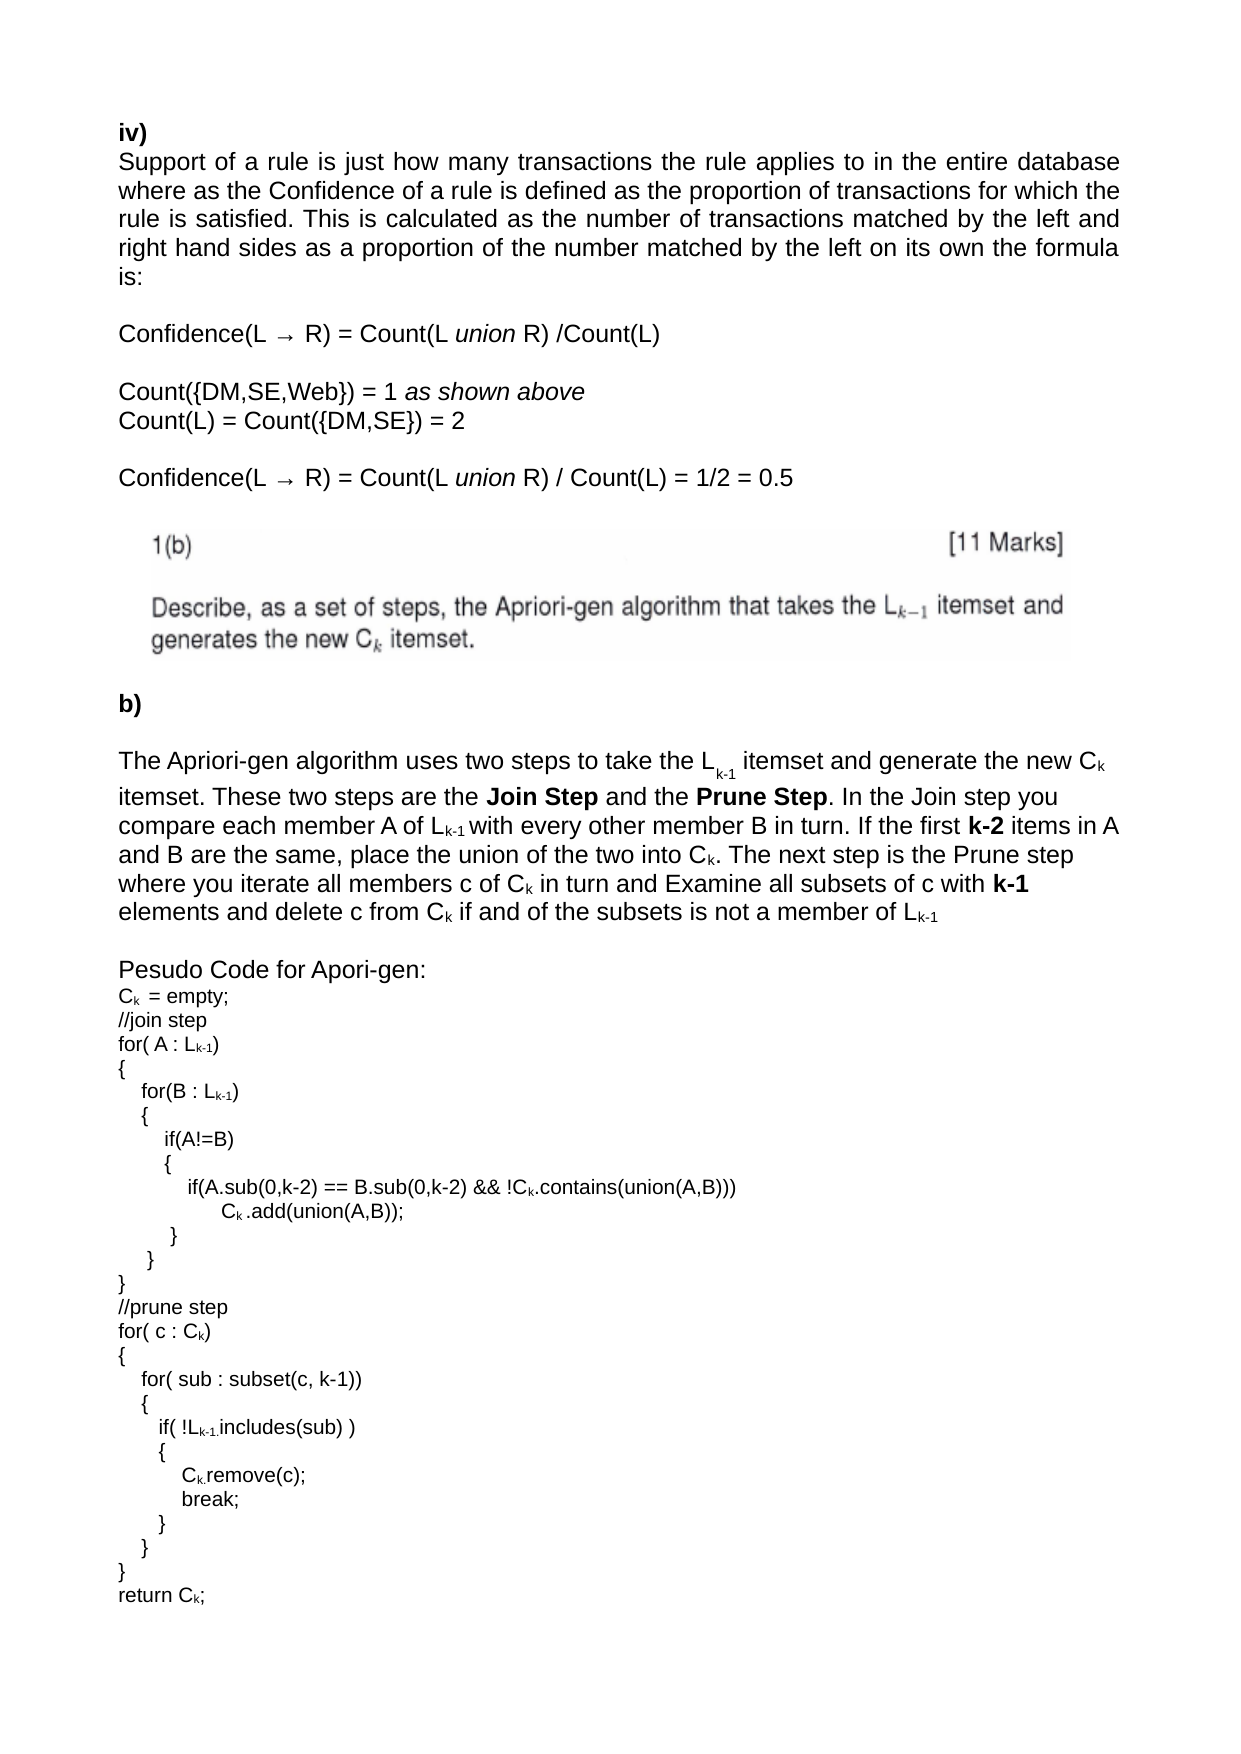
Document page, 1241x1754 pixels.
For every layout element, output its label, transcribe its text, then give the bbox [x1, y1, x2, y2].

text } [118, 1247, 1122, 1271]
text Support of a rule is just how many transactions the rule applies to in the entire database where as the Confidence of a rule is defined as the proportion of transactions for which the rule is satisfied. This is calculated as the number of transactions matched by the left and right hand sides as a proportion of the number matched by the left on its own the formula is: [118, 147, 1122, 291]
text return Ck; [118, 1582, 1122, 1606]
text Count({DM,SE,Web}) = 1 as shown above [118, 377, 1122, 406]
text for(B : Lk-1) [118, 1079, 1122, 1103]
text break; [118, 1487, 1122, 1511]
text { [118, 1151, 1122, 1175]
text if(A!=B) [118, 1127, 1122, 1151]
text Ck = empty; [118, 983, 1122, 1007]
text { [118, 1391, 1122, 1415]
text Ck .add(union(A,B)); [118, 1199, 1122, 1223]
picture [150, 529, 1072, 661]
text //join step [118, 1007, 1122, 1031]
text } [118, 1534, 1122, 1558]
text for( sub : subset(c, k-1)) [118, 1367, 1122, 1391]
text Count(L) = Count({DM,SE}) = 2 [118, 406, 1122, 434]
text } [118, 1558, 1122, 1582]
text } [118, 1271, 1122, 1295]
text } [118, 1511, 1122, 1534]
text Ck.remove(c); [118, 1463, 1122, 1487]
text for( c : Ck) [118, 1319, 1122, 1343]
text The Apriori-gen algorithm uses two steps to take the Lk-1 itemset and generate the new Ck itemset. These two steps are the Join Step and the Prune Step. In the Join step you compare each member A of Lk-1 with every other member B in turn. If the first k-2 items in A and B are the same, place the union of the two into Ck. The next step is the Prune step where you iterate all members c of Ck in turn and Examine all subsets of c with k-1 elements and delete c from Ck if and of the subsets is not a member of Lk-1 [118, 746, 1122, 926]
text { [118, 1439, 1122, 1463]
text { [118, 1055, 1122, 1079]
text Confidence(L → R) = Count(L union R) / Count(L) = 1/2 = 0.5 [118, 463, 1122, 492]
text iv) [118, 118, 1122, 147]
text if( !Lk-1.includes(sub) ) [118, 1415, 1122, 1439]
text if(A.sub(0,k-2) == B.sub(0,k-2) && !Ck.contains(union(A,B))) [118, 1175, 1122, 1199]
text { [118, 1343, 1122, 1367]
text Confidence(L → R) = Count(L union R) /Count(L) [118, 319, 1122, 348]
text } [118, 1223, 1122, 1247]
text for( A : Lk-1) [118, 1031, 1122, 1055]
text b) [118, 689, 1122, 718]
text Pesudo Code for Apori-gen: [118, 955, 1122, 983]
text { [118, 1103, 1122, 1127]
text //prune step [118, 1295, 1122, 1319]
